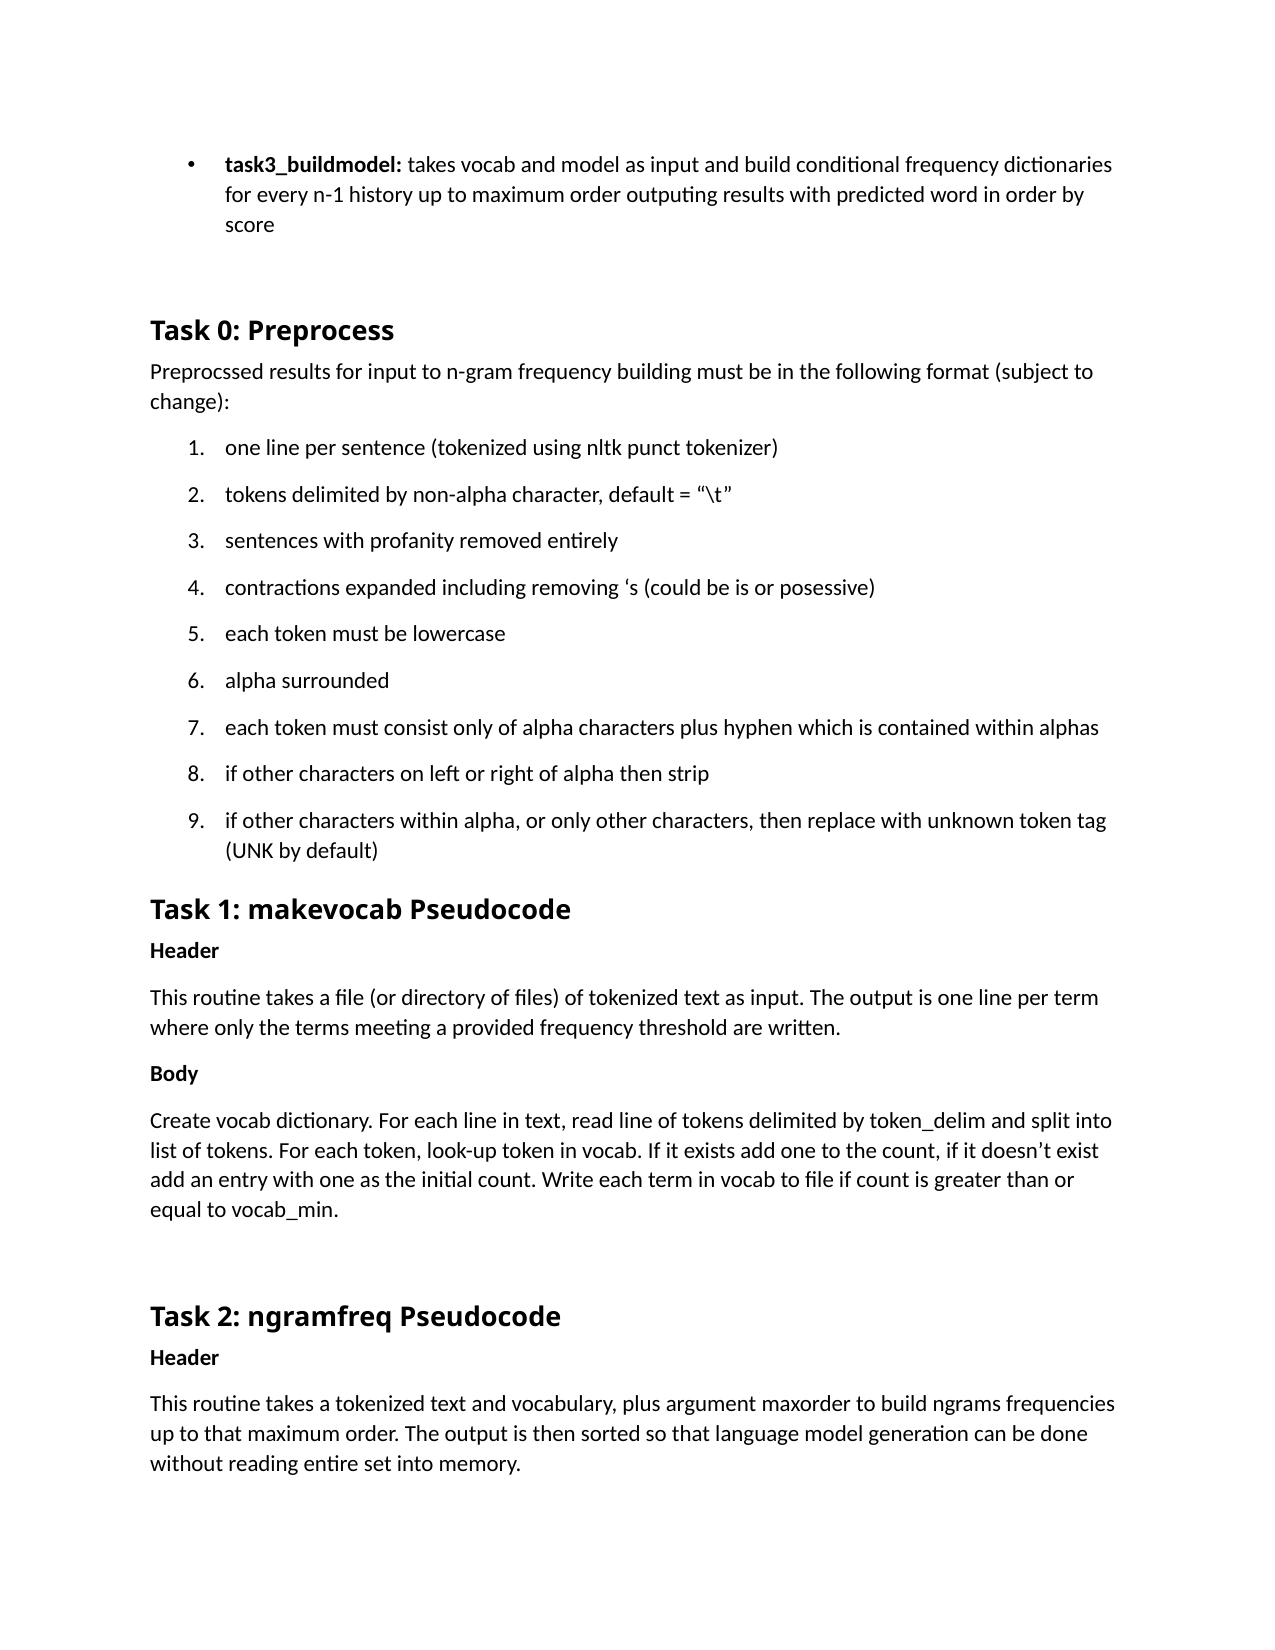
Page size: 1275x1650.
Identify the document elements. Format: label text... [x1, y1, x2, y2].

list contractions expanded including removing ‘s (could be is or posessive) [187, 573, 1125, 601]
text Create vocab dictionary. For each line in text, read line of tokens delimited by token_delim and split into list of tokens. For each token, look-up token in vocab. If it exists add one to the count, if it doesn’t exist add an entry with one as the initial count. Write each term in vocab to file if count is greater than or equal to vocab_min. [150, 1106, 1125, 1223]
list tokens delimited by non-alpha character, default = “\t” [187, 480, 1125, 508]
list each token must be lowercase [187, 619, 1125, 648]
subtitle Task 2: ngramfreq Pseudocode [150, 1297, 1125, 1334]
text Header [150, 1343, 1125, 1371]
list one line per sentence (tokenized using nltk punct tokenizer) [187, 433, 1125, 461]
list if other characters on left or right of alpha then strip [187, 759, 1125, 787]
list alpha surrounded [187, 666, 1125, 694]
text Body [150, 1059, 1125, 1087]
subtitle task3_buildmodel: takes vocab and model as input and build conditional frequency dictionaries for every n-1 history up to maximum order outputing results with predicted word in order by score [187, 150, 1125, 238]
subtitle Task 0: Preprocess [150, 311, 1125, 348]
text This routine takes a tokenized text and vocabulary, plus argument maxorder to build ngrams frequencies up to that maximum order. The output is then sorted so that language model generation can be done without reading entire set into memory. [150, 1389, 1125, 1477]
text Preprocssed results for input to n-gram frequency building must be in the following format (subject to change): [150, 357, 1125, 415]
list sentences with profanity removed entirely [187, 526, 1125, 554]
subtitle Task 1: makevocab Pseudocode [150, 891, 1125, 927]
text Header [150, 936, 1125, 964]
list if other characters within alpha, or only other characters, then replace with unknown token tag (UNK by default) [187, 806, 1125, 864]
text This routine takes a file (or directory of files) of tokenized text as input. The output is one line per term where only the terms meeting a provided frequency threshold are written. [150, 983, 1125, 1041]
list each token must consist only of alpha characters plus hyphen which is contained within alphas [187, 713, 1125, 741]
